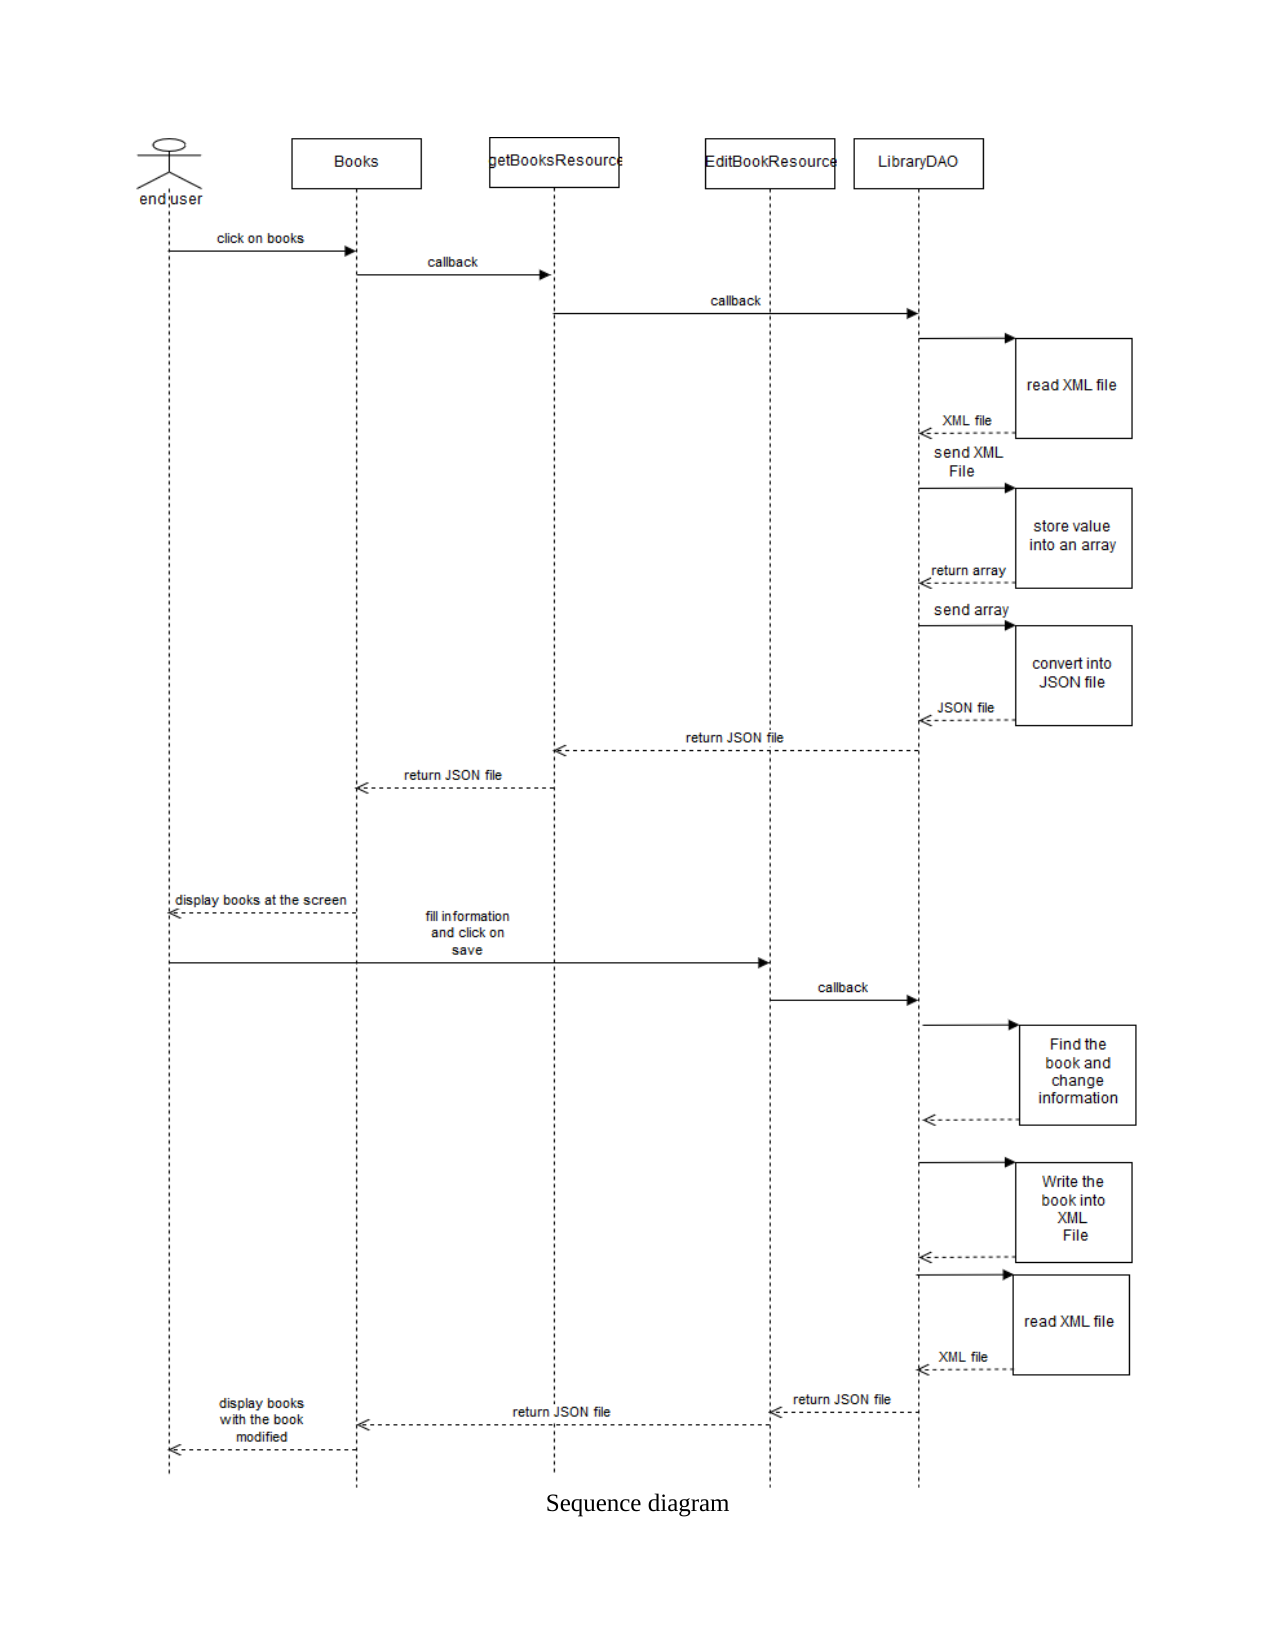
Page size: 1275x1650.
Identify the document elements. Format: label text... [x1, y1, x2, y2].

text Sequence diagram [118, 118, 1157, 1516]
